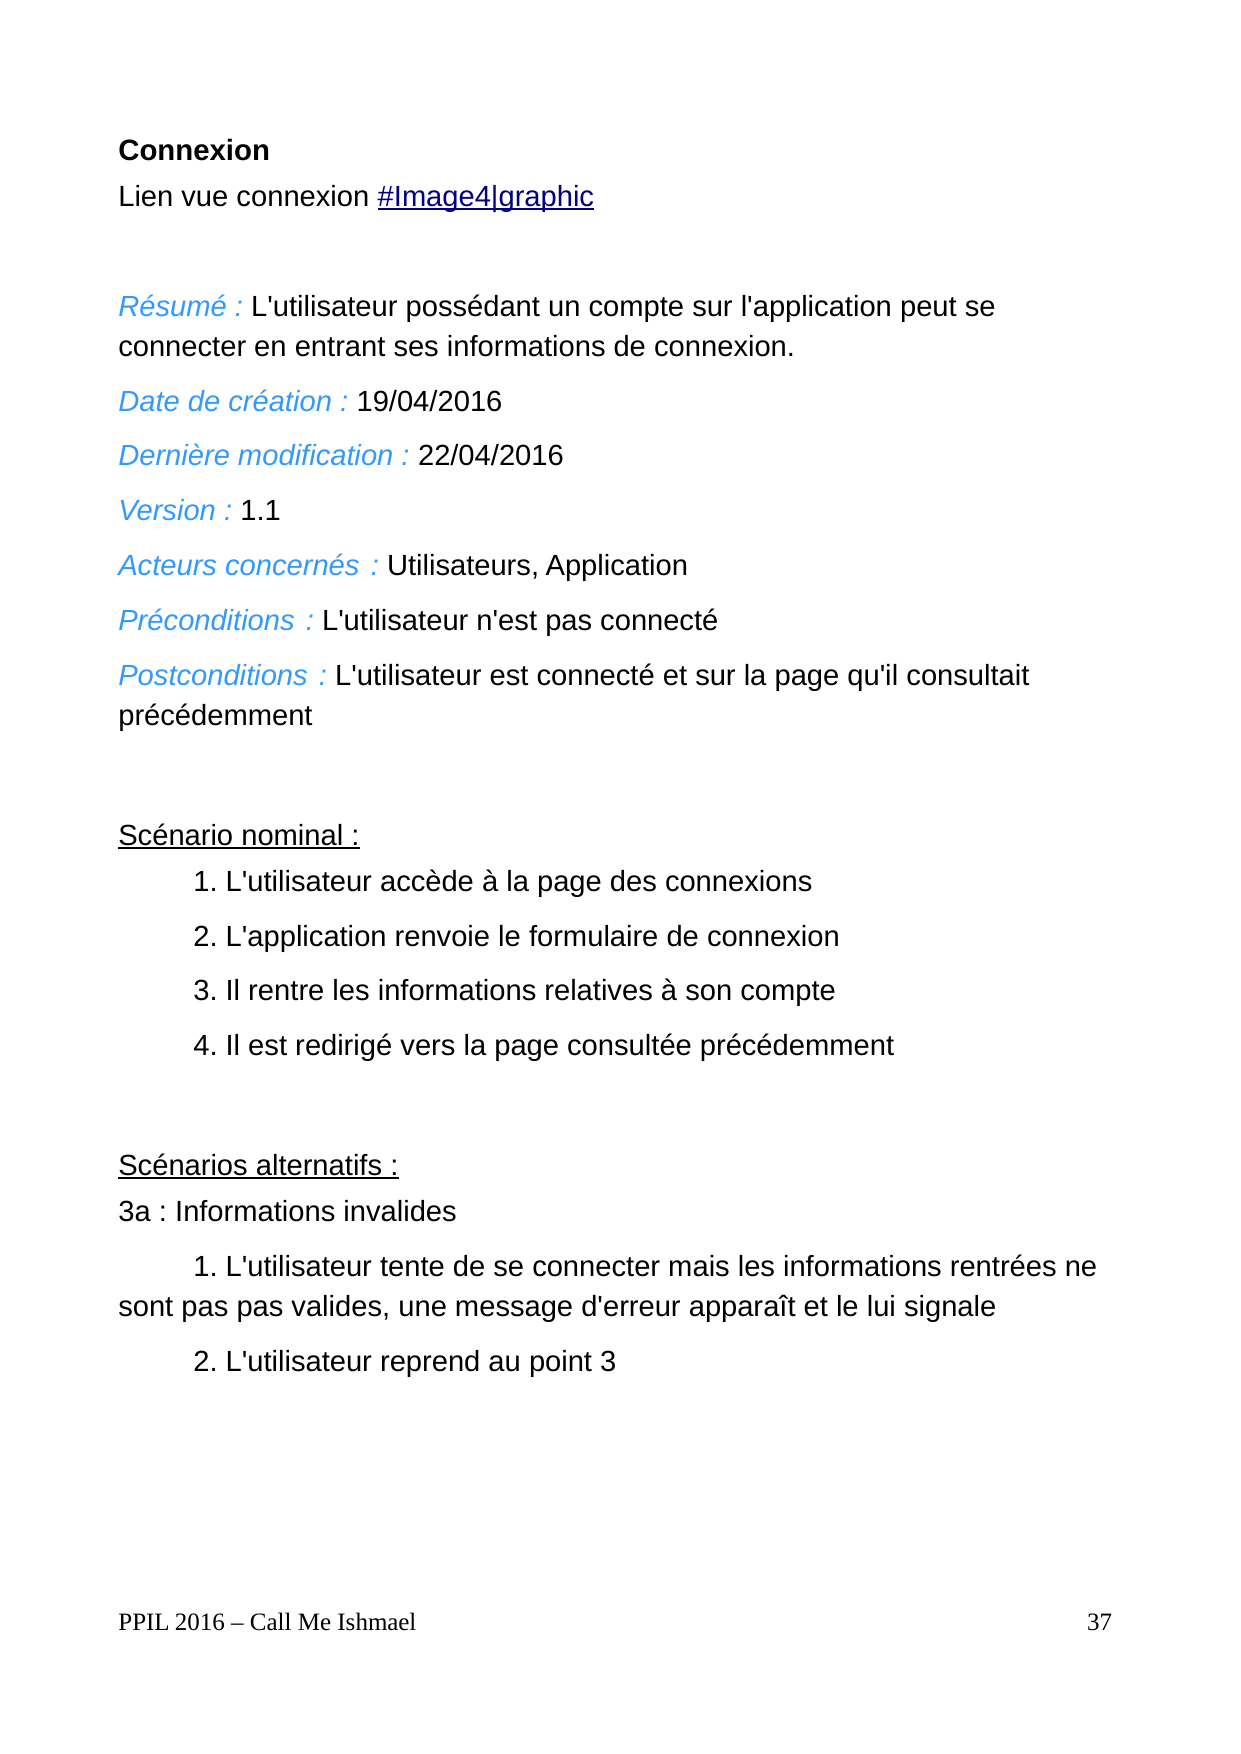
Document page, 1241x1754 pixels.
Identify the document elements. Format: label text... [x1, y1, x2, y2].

text Résumé : L'utilisateur possédant un compte sur l'application peut se connecter en entrant ses informations de connexion. [118, 288, 1122, 362]
text 1. L'utilisateur accède à la page des connexions [118, 864, 1122, 897]
text Dernière modification : 22/04/2016 [118, 438, 1122, 472]
text 4. Il est redirigé vers la page consultée précédemment [118, 1028, 1122, 1062]
text 3. Il rentre les informations relatives à son compte [118, 973, 1122, 1007]
subtitle Scénarios alternatifs : [118, 1148, 1122, 1182]
text 2. L'utilisateur reprend au point 3 [118, 1344, 1122, 1377]
text Acteurs concernés : Utilisateurs, Application [118, 548, 1122, 581]
text Version : 1.1 [118, 493, 1122, 527]
text 1. L'utilisateur tente de se connecter mais les informations rentrées ne sont pas pas valides, une message d'erreur apparaît et le lui signale [118, 1249, 1122, 1323]
text 2. L'application renvoie le formulaire de connexion [118, 918, 1122, 952]
text Postconditions : L'utilisateur est connecté et sur la page qu'il consultait précédemment [118, 657, 1122, 731]
subtitle Scénario nominal : [118, 818, 1122, 851]
text Lien vue connexion #Image4|graphic [118, 179, 1122, 212]
text Préconditions : L'utilisateur n'est pas connecté [118, 603, 1122, 636]
text 3a : Informations invalides [118, 1194, 1122, 1228]
text Date de création : 19/04/2016 [118, 383, 1122, 417]
subtitle Connexion [118, 133, 1122, 166]
